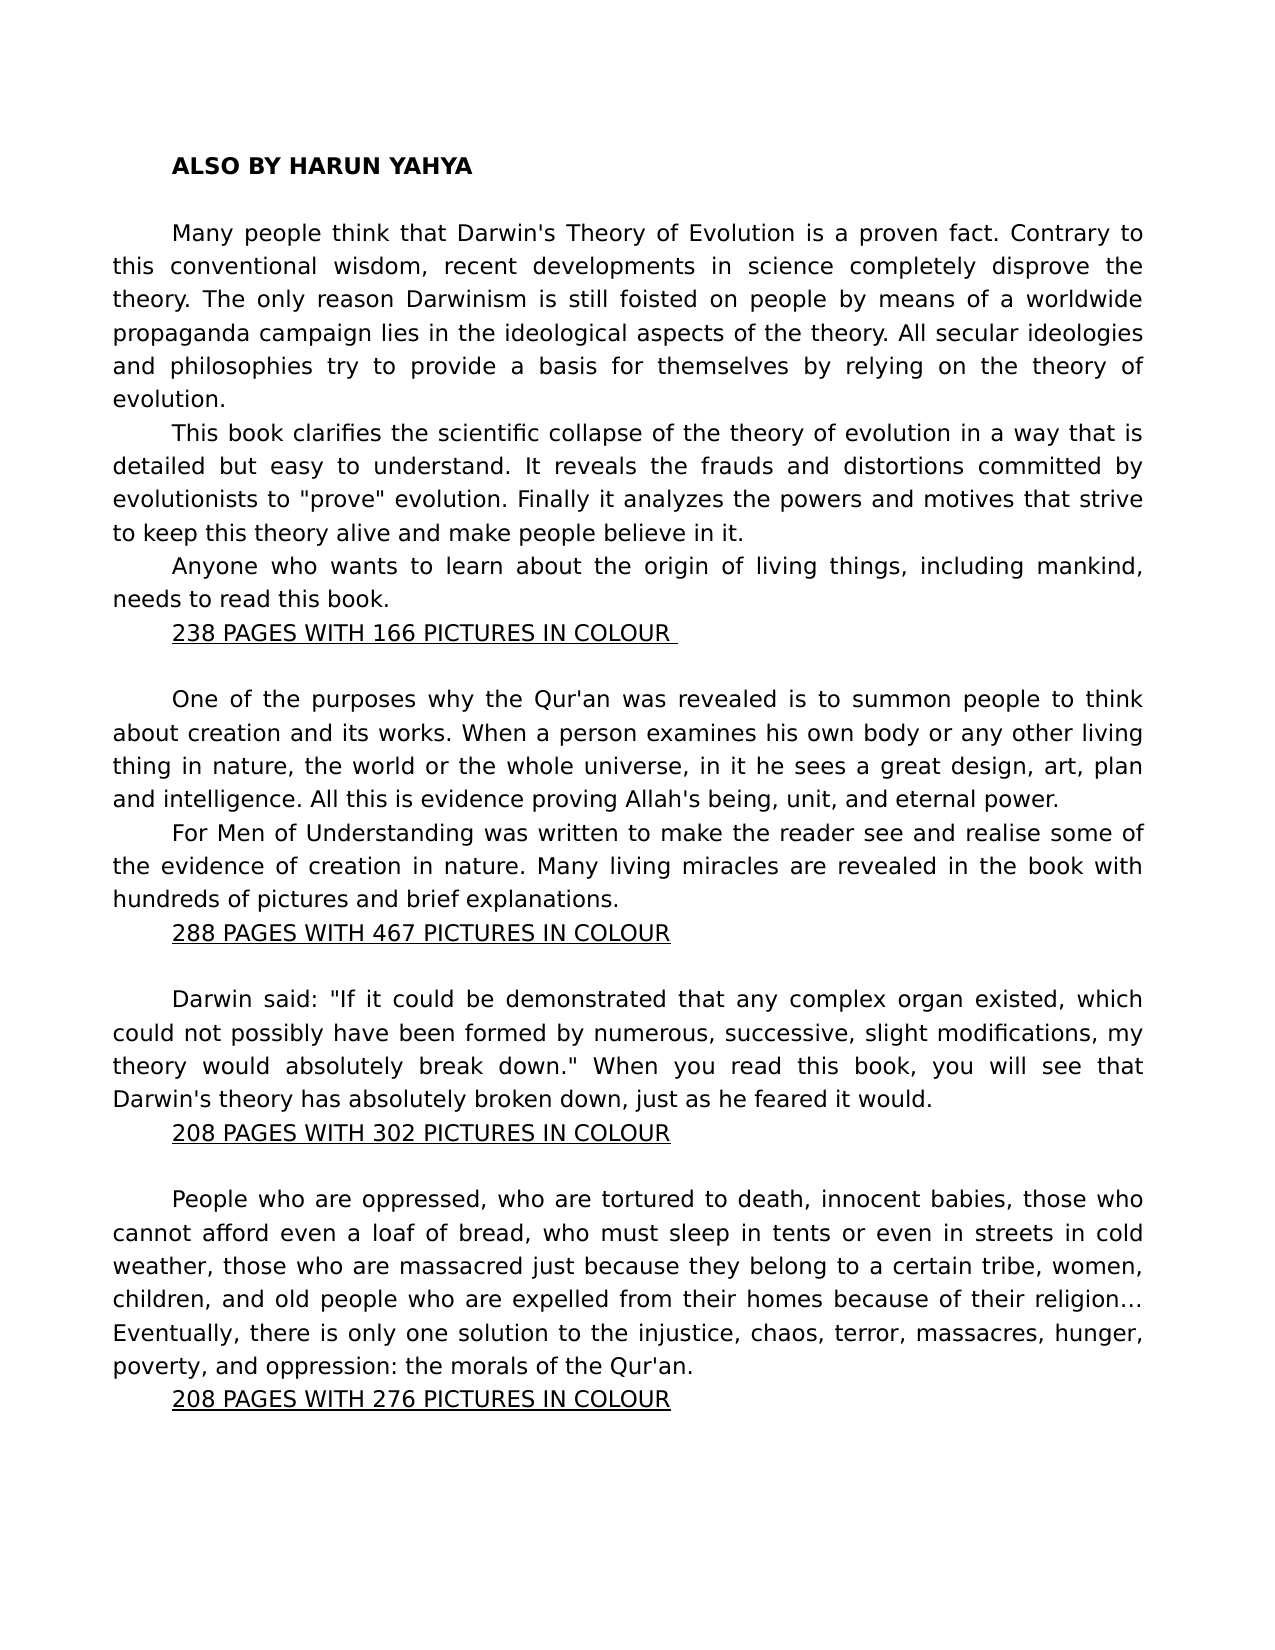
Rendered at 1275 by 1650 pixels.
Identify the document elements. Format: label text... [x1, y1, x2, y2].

text One of the purposes why the Qur'an was revealed is to summon people to think about creation and its works. When a person examines his own body or any other living thing in nature, the world or the whole universe, in it he sees a great design, art, plan and intelligence. All this is evidence proving Allah's being, unit, and eternal power. [112, 681, 1145, 814]
text 288 PAGES WITH 467 PICTURES IN COLOUR [112, 914, 1145, 948]
text Anyone who wants to learn about the origin of living things, including mankind, needs to read this book. [112, 548, 1145, 614]
text Many people think that Darwin's Theory of Evolution is a proven fact. Contrary to this conventional wisdom, recent developments in science completely disprove the theory. The only reason Darwinism is still foisted on people by means of a worldwide propaganda campaign lies in the ideological aspects of the theory. All secular ideologies and philosophies try to provide a basis for themselves by relying on the theory of evolution. [112, 214, 1145, 414]
text Darwin said: "If it could be demonstrated that any complex organ existed, which could not possibly have been formed by numerous, successive, slight modifications, my theory would absolutely break down." When you read this book, you will see that Darwin's theory has absolutely broken down, just as he feared it would. [112, 981, 1145, 1114]
text People who are oppressed, who are tortured to death, innocent babies, those who cannot afford even a loaf of bread, who must sleep in tents or even in streets in cold weather, those who are massacred just because they belong to a certain tribe, women, children, and old people who are expelled from their homes because of their religion… Eventually, there is only one solution to the injustice, chaos, terror, massacres, hunger, poverty, and oppression: the morals of the Qur'an. [112, 1181, 1145, 1381]
text 208 PAGES WITH 302 PICTURES IN COLOUR [112, 1114, 1145, 1148]
text ALSO BY HARUN YAHYA [112, 148, 1145, 181]
text This book clarifies the scientific collapse of the theory of evolution in a way that is detailed but easy to understand. It reveals the frauds and distortions committed by evolutionists to "prove" evolution. Finally it analyzes the powers and motives that strive to keep this theory alive and make people believe in it. [112, 414, 1145, 548]
text For Men of Understanding was written to make the reader see and realise some of the evidence of creation in nature. Many living miracles are revealed in the book with hundreds of pictures and brief explanations. [112, 814, 1145, 914]
text 238 PAGES WITH 166 PICTURES IN COLOUR [112, 614, 1145, 648]
text 208 PAGES WITH 276 PICTURES IN COLOUR [112, 1381, 1145, 1414]
